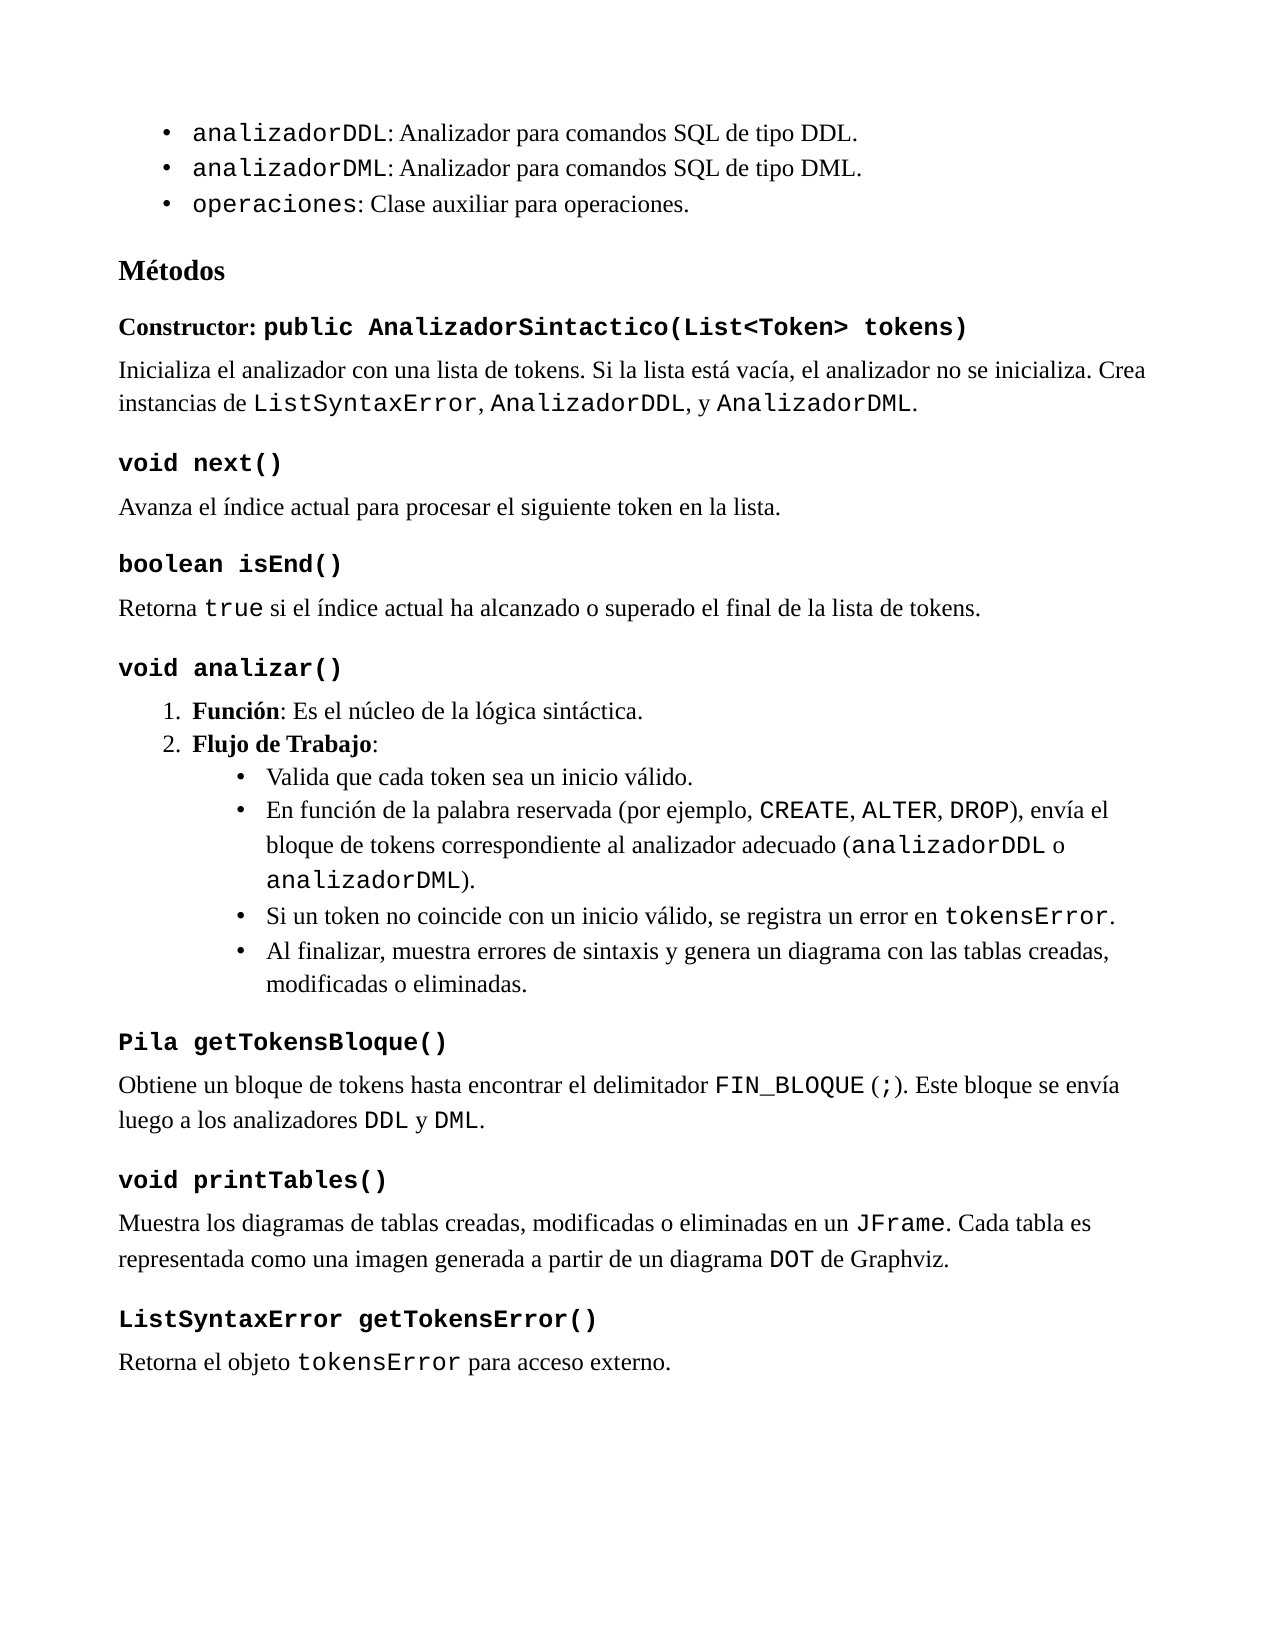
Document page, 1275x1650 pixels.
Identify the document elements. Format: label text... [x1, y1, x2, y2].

list Función: Es el núcleo de la lógica sintáctica. [162, 696, 1157, 725]
text Obtiene un bloque de tokens hasta encontrar el delimitador FIN_BLOQUE (;). Este bloque se envía luego a los analizadores DDL y DML. [118, 1070, 1157, 1136]
list operaciones: Clase auxiliar para operaciones. [162, 189, 1157, 220]
list analizadorDML: Analizador para comandos SQL de tipo DML. [162, 153, 1157, 184]
text Retorna true si el índice actual ha alcanzado o superado el final de la lista de tokens. [118, 593, 1157, 623]
text Muestra los diagramas de tablas creadas, modificadas o eliminadas en un JFrame. Cada tabla es representada como una imagen generada a partir de un diagrama DOT de Graphviz. [118, 1208, 1157, 1274]
list Valida que cada token sea un inicio válido. [236, 762, 1157, 791]
list analizadorDDL: Analizador para comandos SQL de tipo DDL. [162, 118, 1157, 149]
subtitle Pila getTokensBloque() [118, 1029, 1157, 1058]
subtitle void printTables() [118, 1168, 1157, 1196]
list Si un token no coincide con un inicio válido, se registra un error en tokensError. [236, 901, 1157, 932]
text Inicializa el analizador con una lista de tokens. Si la lista está vacía, el analizador no se inicializa. Crea instancias de ListSyntaxError, AnalizadorDDL, y AnalizadorDML. [118, 355, 1157, 419]
text Avanza el índice actual para procesar el siguiente token en la lista. [118, 492, 1157, 521]
subtitle Constructor: public AnalizadorSintactico(List<Token> tokens) [118, 312, 1157, 343]
subtitle void next() [118, 451, 1157, 479]
subtitle ListSyntaxError getTokensError() [118, 1306, 1157, 1334]
list Al finalizar, muestra errores de sintaxis y genera un diagrama con las tablas creadas, modificadas o eliminadas. [236, 936, 1157, 998]
list En función de la palabra reservada (por ejemplo, CREATE, ALTER, DROP), envía el bloque de tokens correspondiente al analizador adecuado (analizadorDDL o analizadorDML). [236, 795, 1157, 896]
subtitle boolean isEnd() [118, 552, 1157, 580]
subtitle Métodos [118, 253, 1157, 287]
text Retorna el objeto tokensError para acceso externo. [118, 1347, 1157, 1378]
subtitle void analizar() [118, 655, 1157, 683]
list Flujo de Trabajo: [162, 729, 1157, 758]
